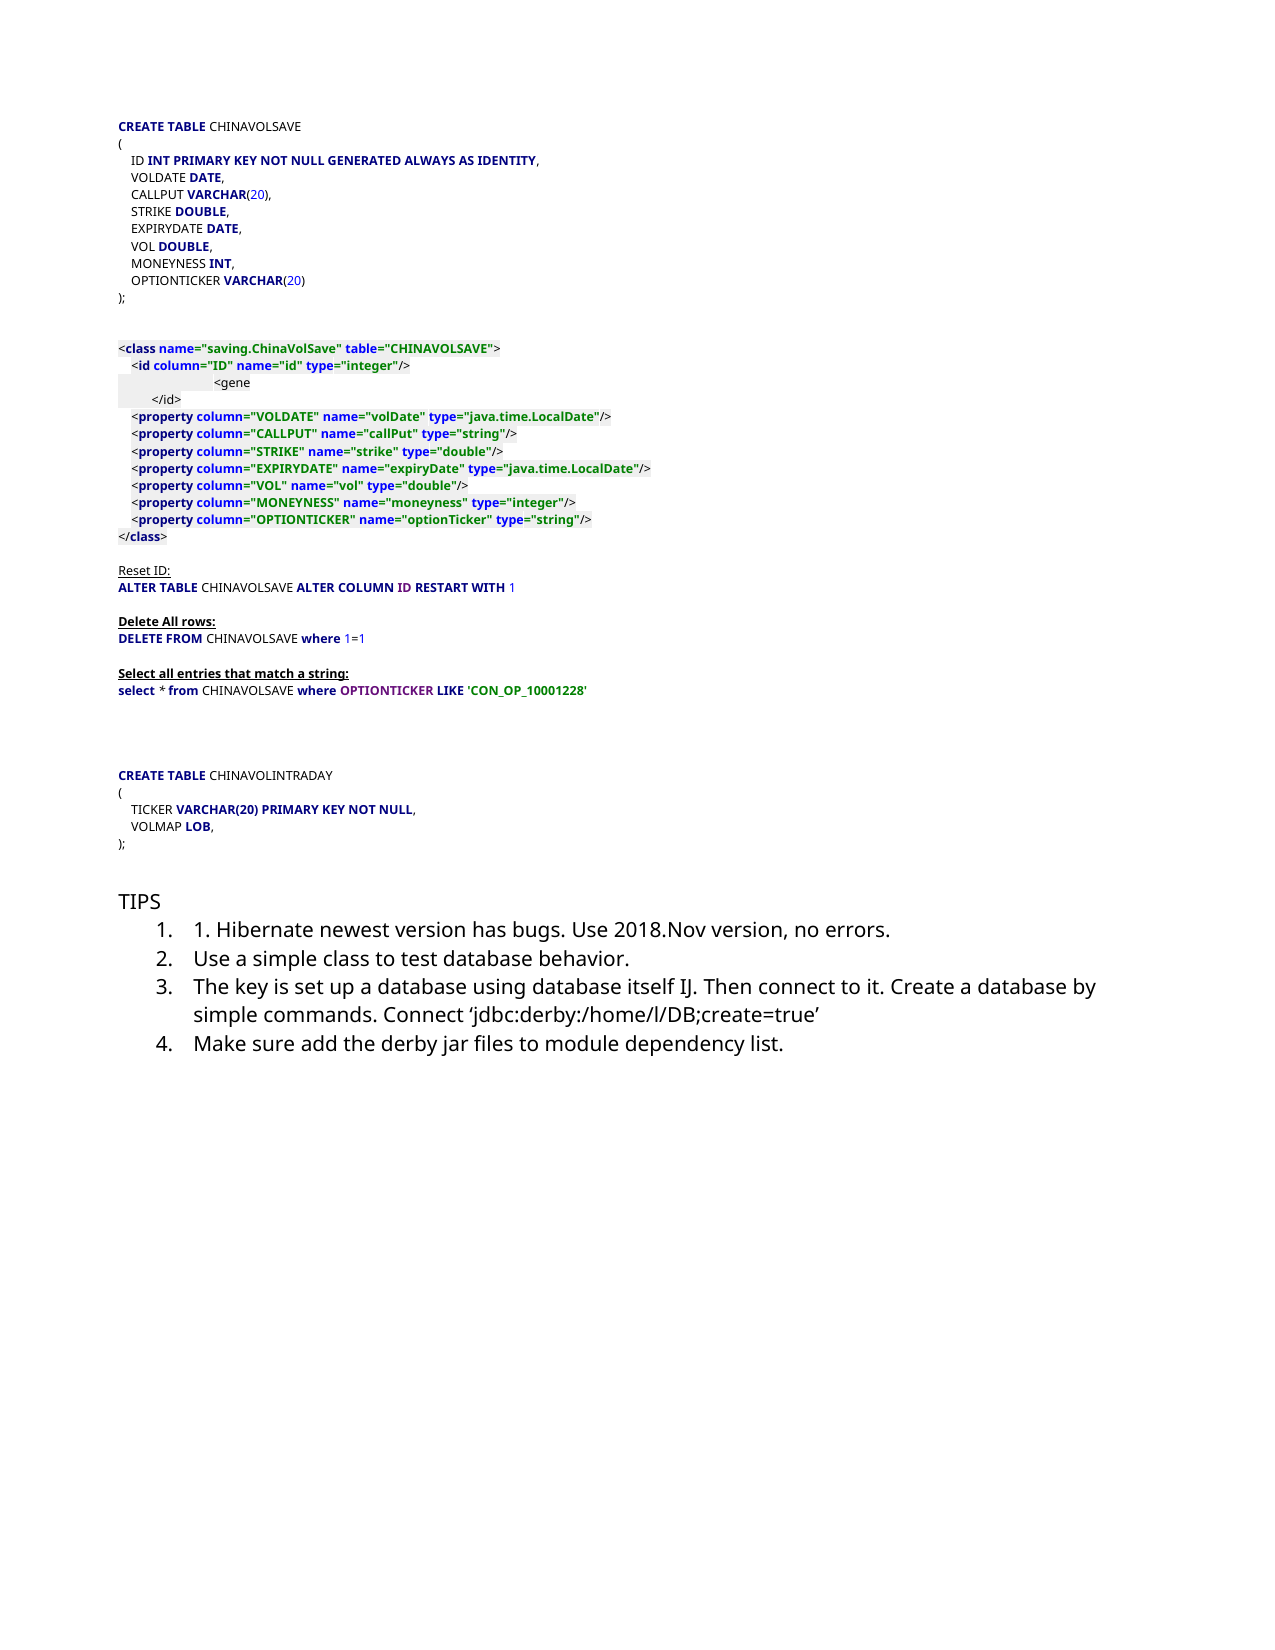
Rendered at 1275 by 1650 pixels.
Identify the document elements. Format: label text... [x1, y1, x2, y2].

text Select all entries that match a string: [118, 665, 1157, 682]
text </id> <property column="VOLDATE" name="volDate" type="java.time.LocalDate"/> <property column="CALLPUT" name="callPut" type="string"/> <property column="STRIKE" name="strike" type="double"/> <property column="EXPIRYDATE" name="expiryDate" type="java.time.LocalDate"/> <property column="VOL" name="vol" type="double"/> <property column="MONEYNESS" name="moneyness" type="integer"/> <property column="OPTIONTICKER" name="optionTicker" type="string"/> </class> [118, 391, 1157, 545]
text TIPS [118, 887, 1157, 915]
text Delete All rows: [118, 613, 1157, 631]
text <gene [118, 374, 1157, 391]
text <class name="saving.ChinaVolSave" table="CHINAVOLSAVE"> <id column="ID" name="id" type="integer"/> [118, 340, 1157, 374]
text ALTER TABLE CHINAVOLSAVE ALTER COLUMN ID RESTART WITH 1 [118, 579, 1157, 596]
text DELETE FROM CHINAVOLSAVE where 1=1 [118, 631, 1157, 648]
list The key is set up a database using database itself IJ. Then connect to it. Create a database by simple commands. Connect ‘jdbc:derby:/home/l/DB;create=true’ [156, 972, 1157, 1029]
list Use a simple class to test database behavior. [156, 944, 1157, 972]
list Make sure add the derby jar files to module dependency list. [156, 1029, 1157, 1057]
text CREATE TABLE CHINAVOLSAVE ( ID INT PRIMARY KEY NOT NULL GENERATED ALWAYS AS IDENTITY, VOLDATE DATE, CALLPUT VARCHAR(20), STRIKE DOUBLE, EXPIRYDATE DATE, VOL DOUBLE, MONEYNESS INT, OPTIONTICKER VARCHAR(20) ); [118, 118, 1157, 306]
text CREATE TABLE CHINAVOLINTRADAY ( TICKER VARCHAR(20) PRIMARY KEY NOT NULL, VOLMAP LOB, ); [118, 767, 1157, 853]
text Reset ID: [118, 562, 1157, 579]
text select * from CHINAVOLSAVE where OPTIONTICKER LIKE 'CON_OP_10001228' [118, 682, 1157, 699]
list 1. Hibernate newest version has bugs. Use 2018.Nov version, no errors. [156, 915, 1157, 944]
